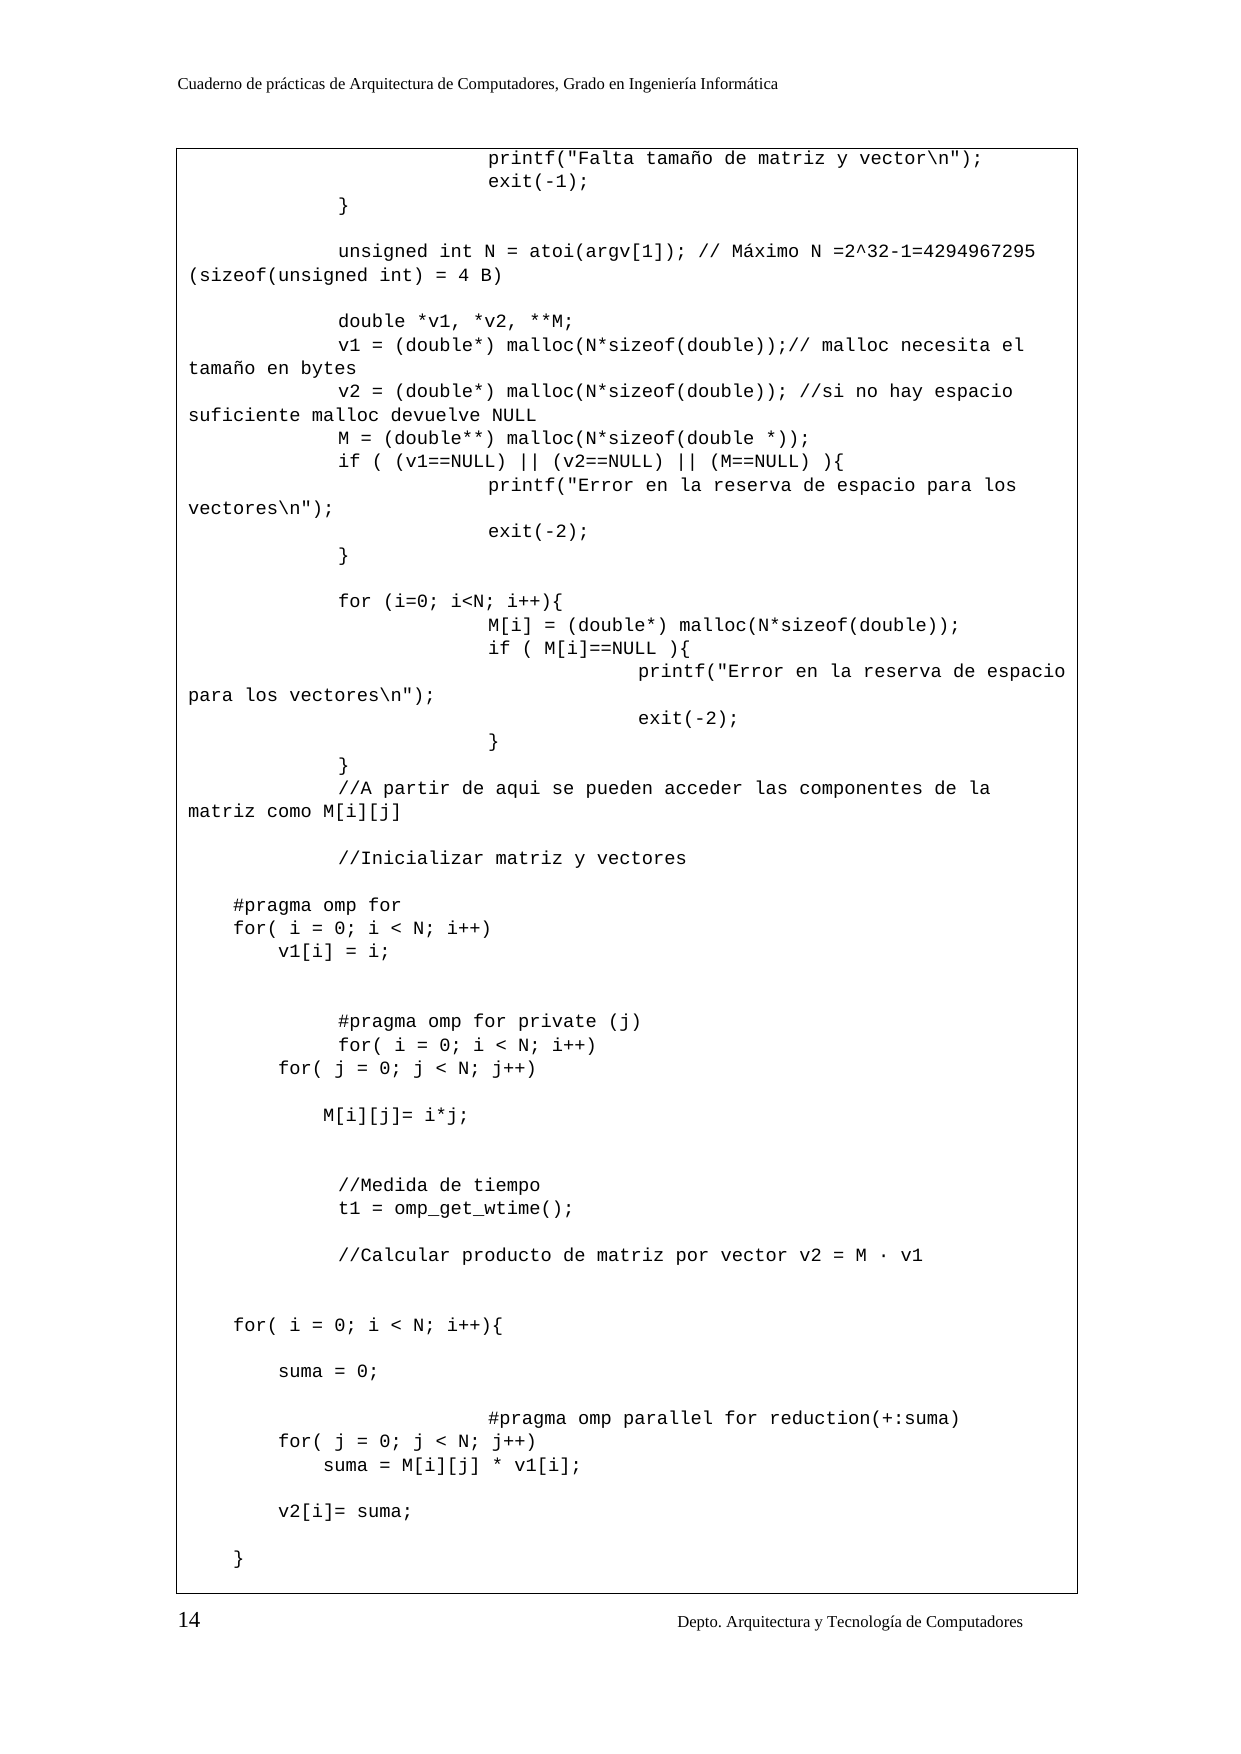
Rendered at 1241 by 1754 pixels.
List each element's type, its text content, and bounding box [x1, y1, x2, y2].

table_header printf("Falta tamaño de matriz y vector\n"); exit(-1); } unsigned int N = atoi(argv[1]); // Máximo N =2^32-1=4294967295 (sizeof(unsigned int) = 4 B) double *v1, *v2, **M; v1 = (double*) malloc(N*sizeof(double));// malloc necesita el tamaño en bytes v2 = (double*) malloc(N*sizeof(double)); //si no hay espacio suficiente malloc devuelve NULL M = (double**) malloc(N*sizeof(double *)); if ( (v1==NULL) || (v2==NULL) || (M==NULL) ){ printf("Error en la reserva de espacio para los vectores\n"); exit(-2); } for (i=0; i<N; i++){ M[i] = (double*) malloc(N*sizeof(double)); if ( M[i]==NULL ){ printf("Error en la reserva de espacio para los vectores\n"); exit(-2); } } //A partir de aqui se pueden acceder las componentes de la matriz como M[i][j] //Inicializar matriz y vectores #pragma omp for for( i = 0; i < N; i++) v1[i] = i; #pragma omp for private (j) for( i = 0; i < N; i++) for( j = 0; j < N; j++) M[i][j]= i*j; //Medida de tiempo t1 = omp_get_wtime(); //Calcular producto de matriz por vector v2 = M · v1 for( i = 0; i < N; i++){ suma = 0; #pragma omp parallel for reduction(+:suma) for( j = 0; j < N; j++) suma = M[i][j] * v1[i]; v2[i]= suma; } [177, 149, 1077, 1593]
